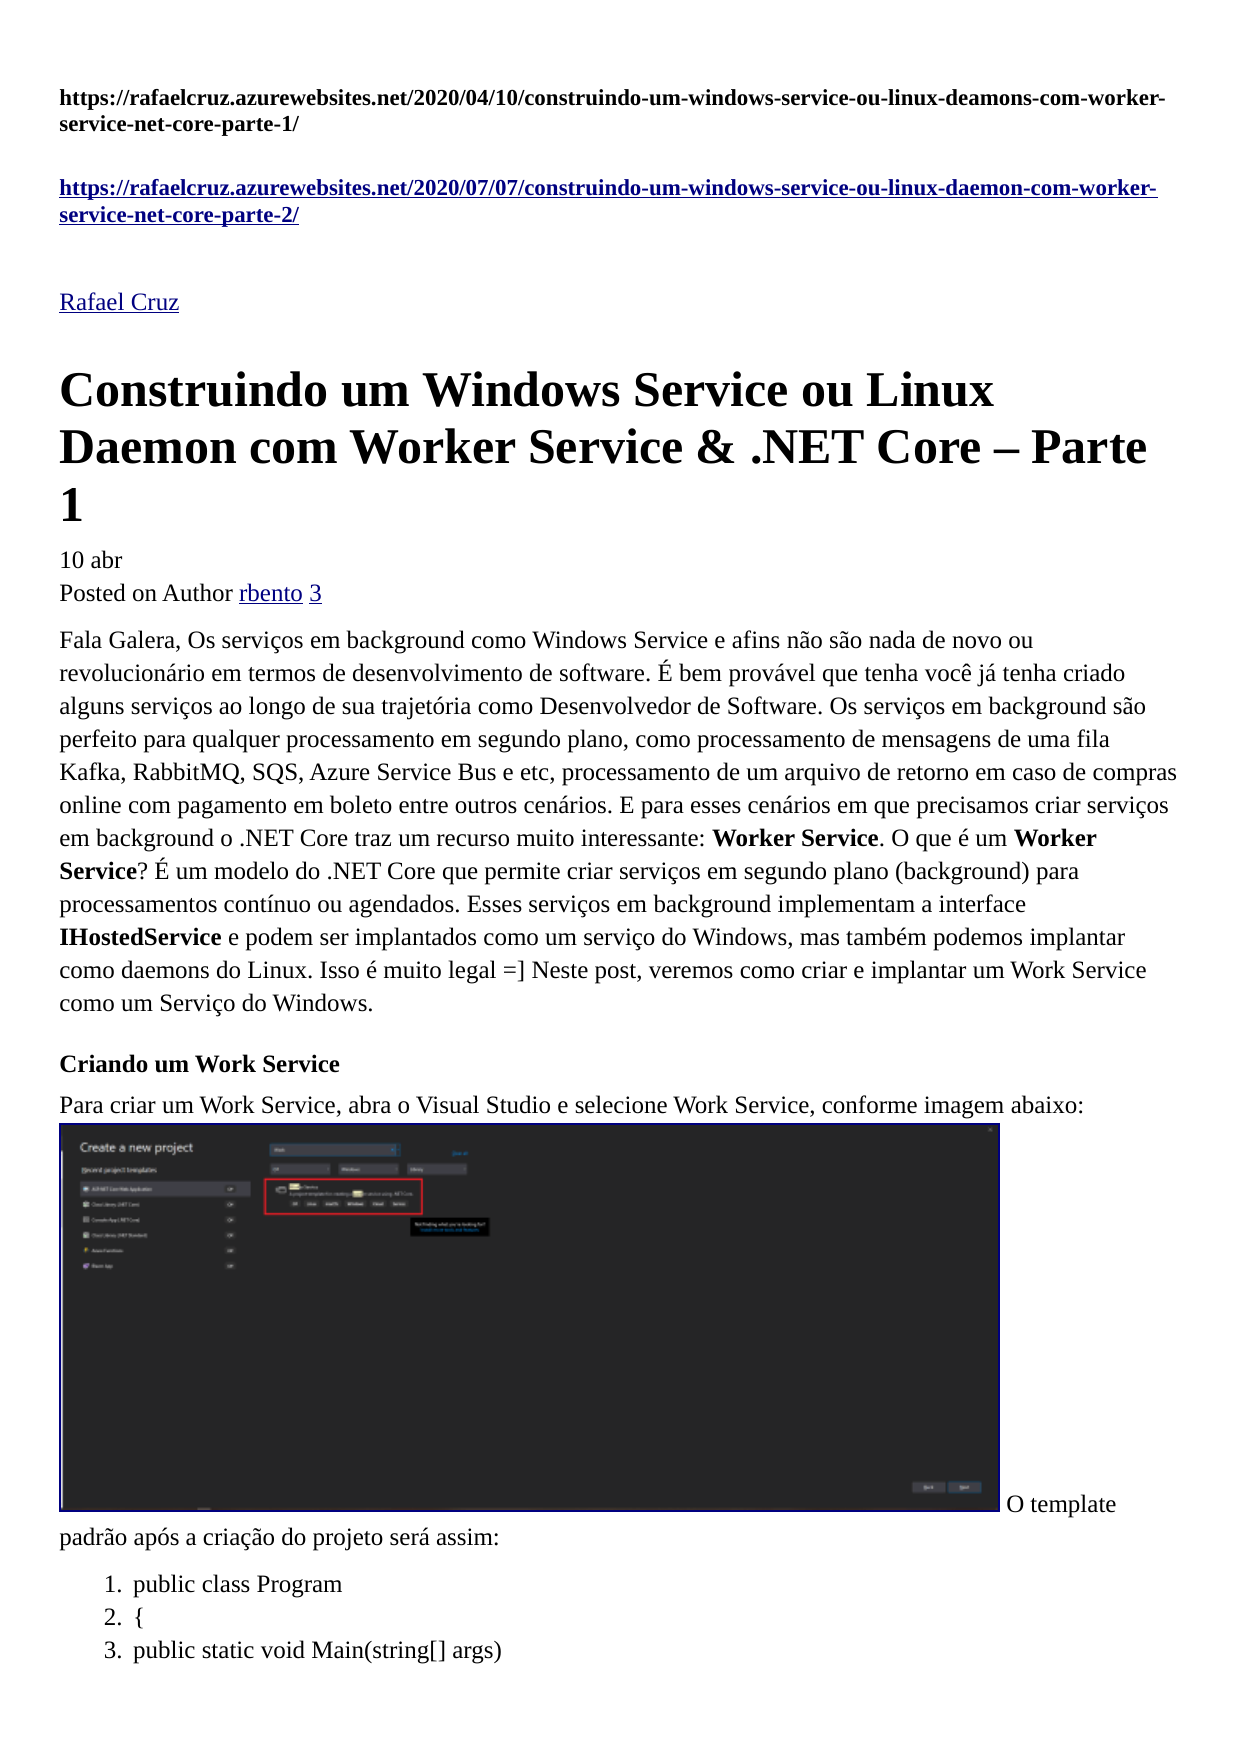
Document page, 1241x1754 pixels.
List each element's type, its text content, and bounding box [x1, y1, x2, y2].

subtitle Criando um Work Service [59, 1049, 1181, 1077]
text Posted on Author rbento 3 [59, 578, 1181, 606]
list public class Program [103, 1569, 1181, 1598]
text Para criar um Work Service, abra o Visual Studio e selecione Work Service, conforme imagem abaixo: O template padrão após a criação do projeto será assim: [59, 1090, 1181, 1550]
list public static void Main(string[] args) [103, 1635, 1181, 1664]
subtitle https://rafaelcruz.azurewebsites.net/2020/07/07/construindo-um-windows-service-ou-linux-daemon-com-worker-service-net-core-parte-2/ [59, 174, 1181, 227]
list { [103, 1602, 1181, 1631]
picture [61, 1125, 998, 1510]
subtitle Construindo um Windows Service ou Linux Daemon com Worker Service & .NET Core – Parte 1 [59, 360, 1181, 532]
text Rafael Cruz [59, 287, 1181, 316]
text 10 abr [59, 545, 1181, 573]
subtitle https://rafaelcruz.azurewebsites.net/2020/04/10/construindo-um-windows-service-ou-linux-deamons-com-worker-service-net-core-parte-1/ [59, 84, 1181, 137]
text Fala Galera, Os serviços em background como Windows Service e afins não são nada de novo ou revolucionário em termos de desenvolvimento de software. É bem provável que tenha você já tenha criado alguns serviços ao longo de sua trajetória como Desenvolvedor de Software. Os serviços em background são perfeito para qualquer processamento em segundo plano, como processamento de mensagens de uma fila Kafka, RabbitMQ, SQS, Azure Service Bus e etc, processamento de um arquivo de retorno em caso de compras online com pagamento em boleto entre outros cenários. E para esses cenários em que precisamos criar serviços em background o .NET Core traz um recurso muito interessante: Worker Service. O que é um Worker Service? É um modelo do .NET Core que permite criar serviços em segundo plano (background) para processamentos contínuo ou agendados. Esses serviços em background implementam a interface IHostedService e podem ser implantados como um serviço do Windows, mas também podemos implantar como daemons do Linux. Isso é muito legal =] Neste post, veremos como criar e implantar um Work Service como um Serviço do Windows. [59, 625, 1181, 1017]
